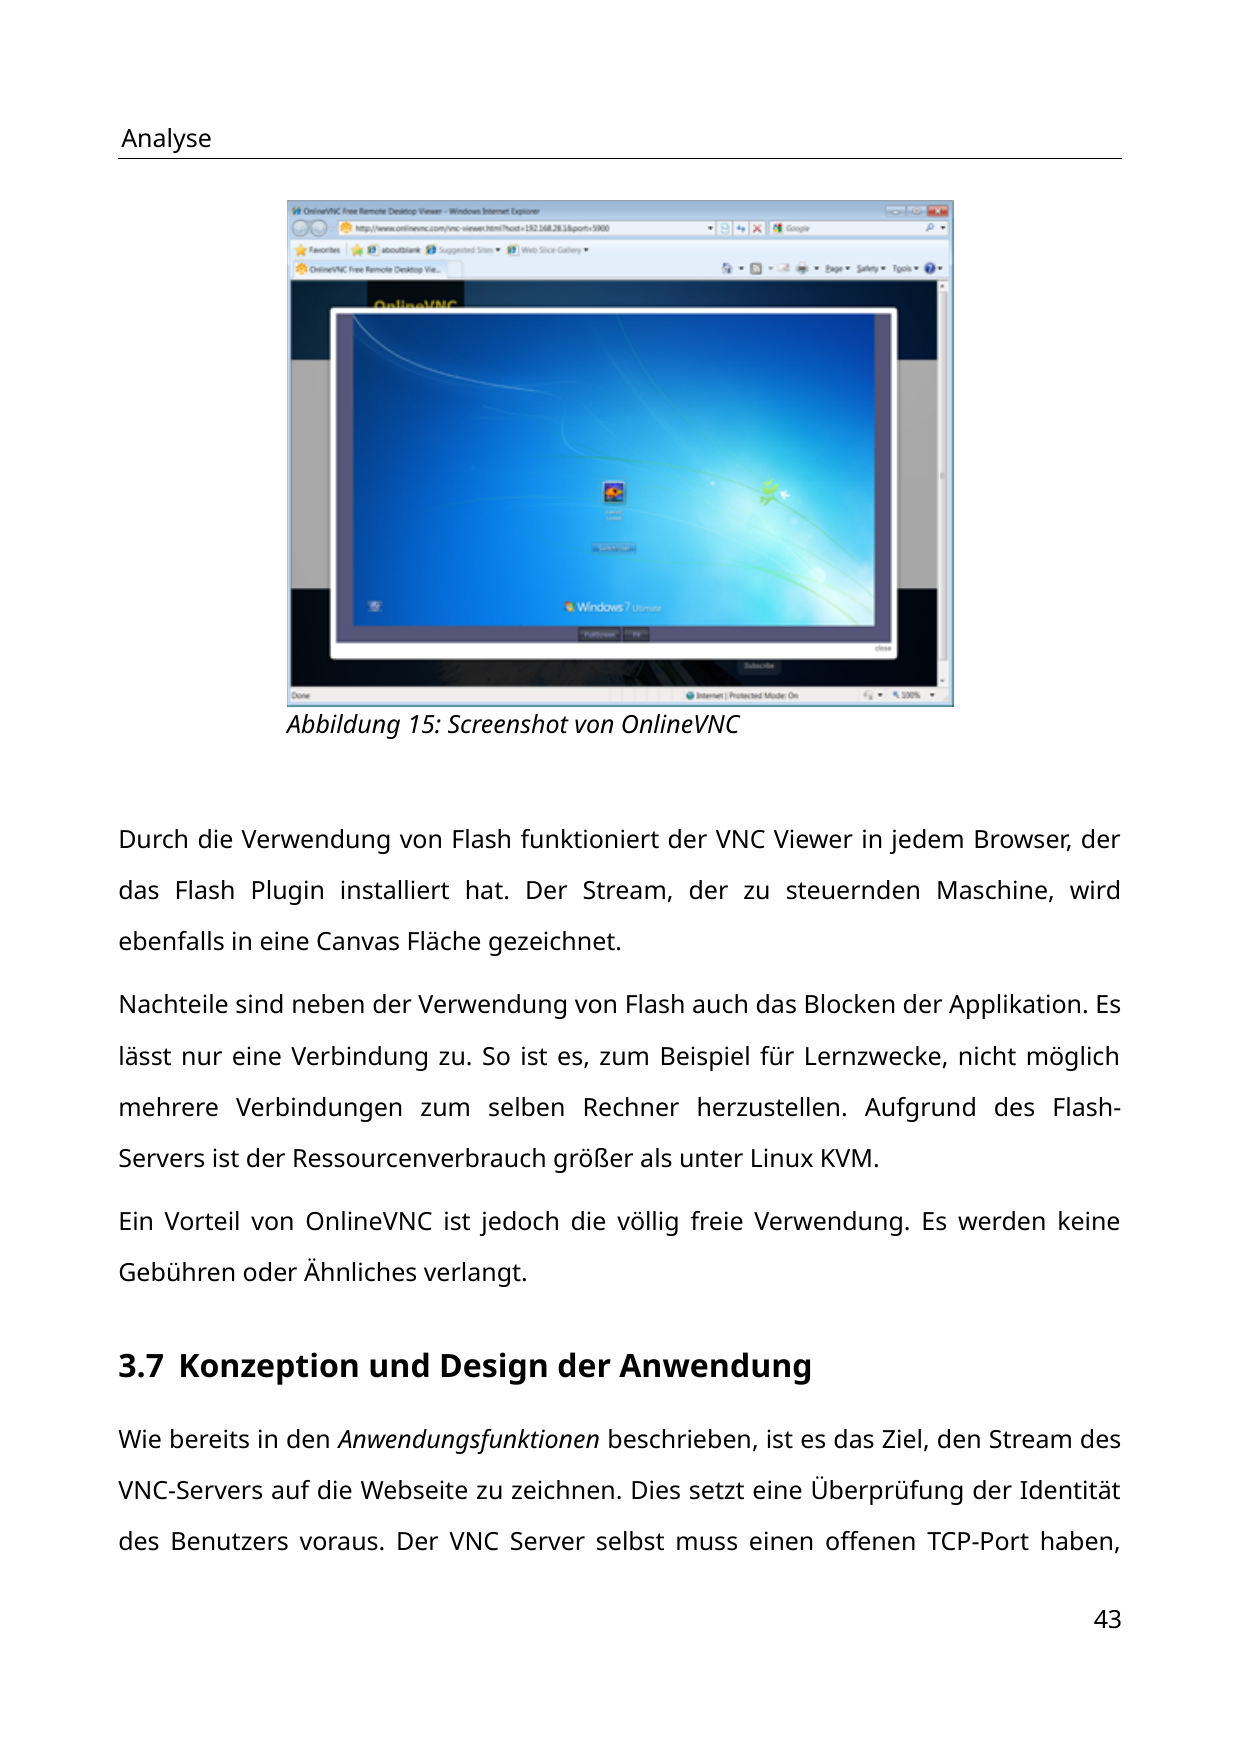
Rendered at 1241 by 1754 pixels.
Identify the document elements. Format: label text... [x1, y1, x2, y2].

subtitle Konzeption und Design der Anwendung [118, 1343, 1122, 1387]
text Durch die Verwendung von Flash funktioniert der VNC Viewer in jedem Browser, der das Flash Plugin installiert hat. Der Stream, der zu steuernden Maschine, wird ebenfalls in eine Canvas Fläche gezeichnet. [118, 821, 1122, 958]
text Wie bereits in den Anwendungsfunktionen beschrieben, ist es das Ziel, den Stream des VNC-Servers auf die Webseite zu zeichnen. Dies setzt eine Überprüfung der Identität des Benutzers voraus. Der VNC Server selbst muss einen offenen TCP-Port haben, [118, 1421, 1122, 1558]
text Ein Vorteil von OnlineVNC ist jedoch die völlig freie Verwendung. Es werden keine Gebühren oder Ähnliches verlangt. [118, 1204, 1122, 1289]
text Nachteile sind neben der Verwendung von Flash auch das Blocken der Applikation. Es lässt nur eine Verbindung zu. So ist es, zum Beispiel für Lernzwecke, nicht möglich mehrere Verbindungen zum selben Rechner herzustellen. Aufgrund des Flash-Servers ist der Ressourcenverbrauch größer als unter Linux KVM. [118, 987, 1122, 1174]
text Abbildung 15: Screenshot von OnlineVNC [287, 707, 953, 741]
picture [287, 200, 954, 707]
